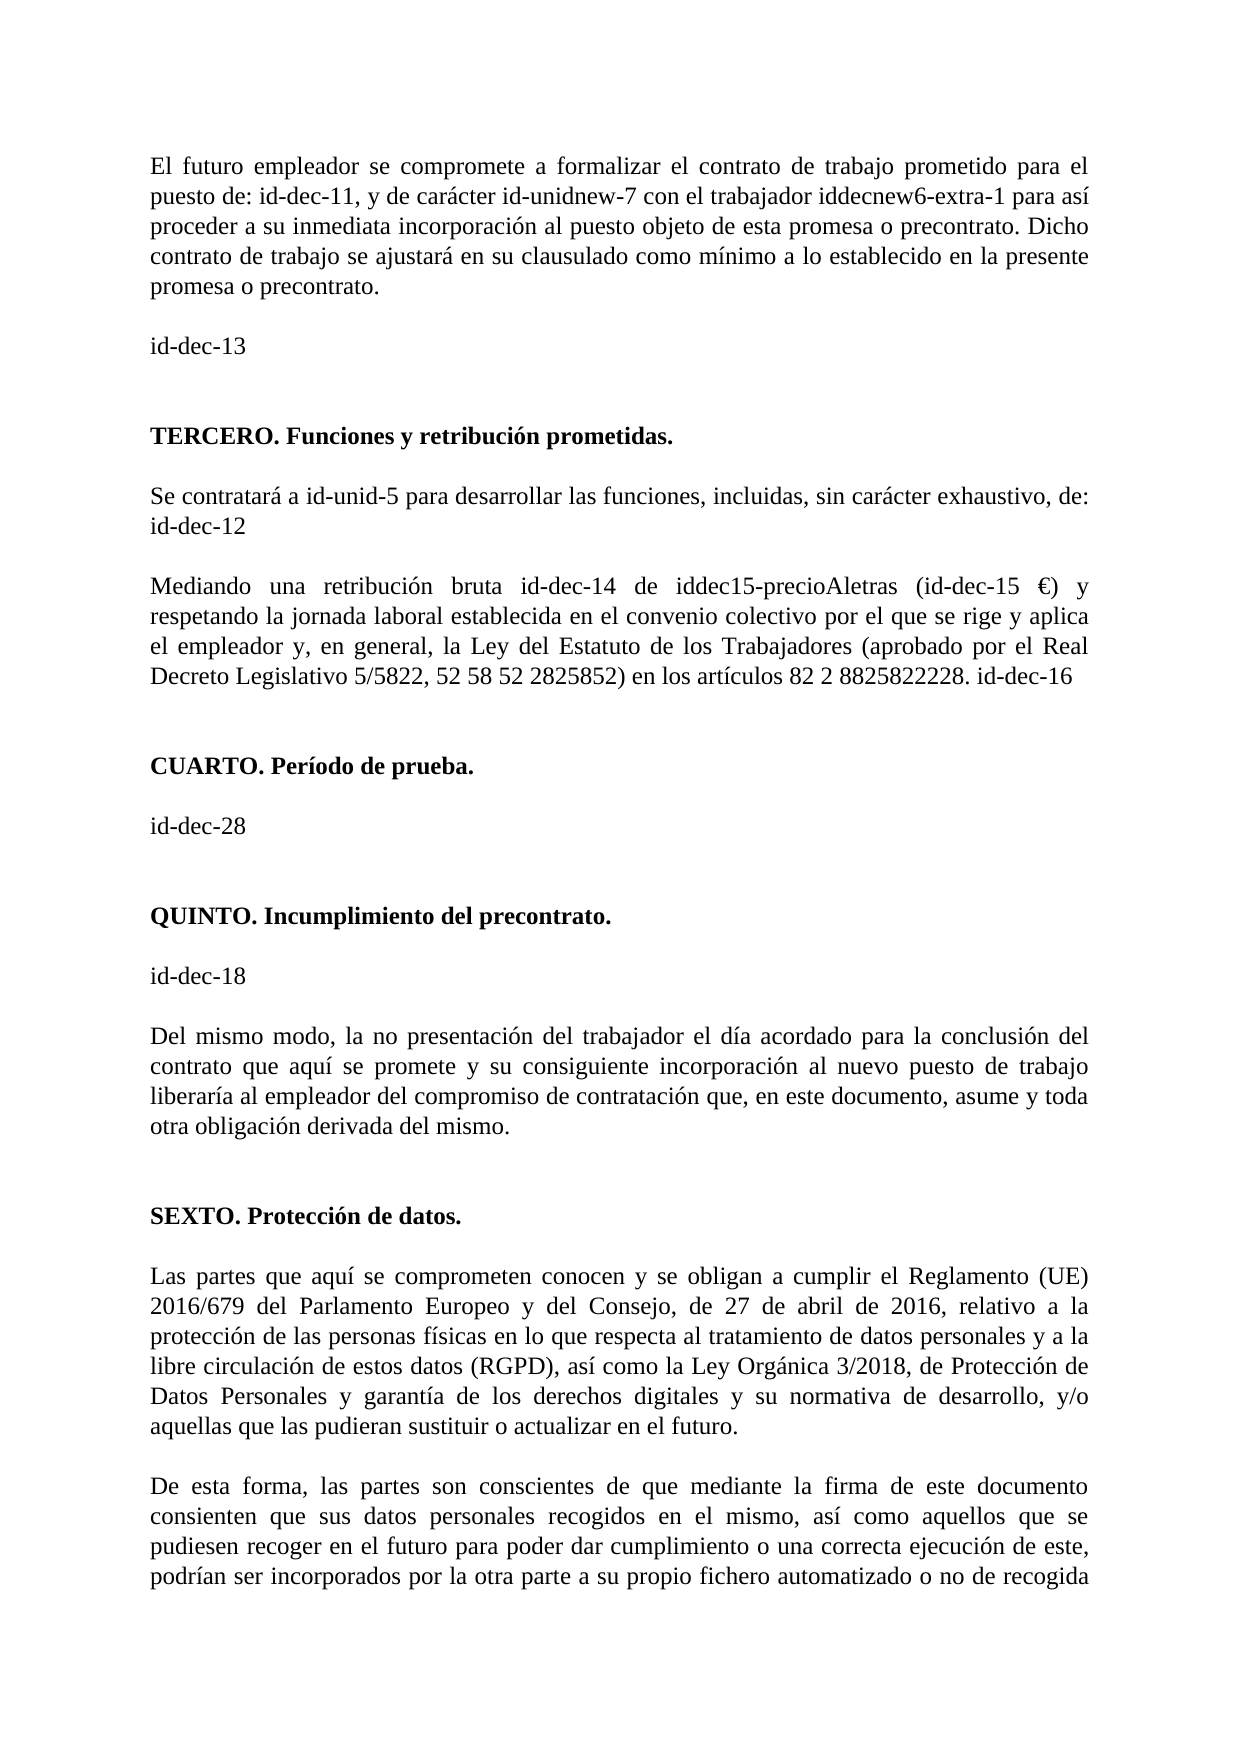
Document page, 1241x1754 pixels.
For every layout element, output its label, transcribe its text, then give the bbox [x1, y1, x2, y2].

text QUINTO. Incumplimiento del precontrato. [150, 900, 1090, 930]
text De esta forma, las partes son conscientes de que mediante la firma de este documento consienten que sus datos personales recogidos en el mismo, así como aquellos que se pudiesen recoger en el futuro para poder dar cumplimiento o una correcta ejecución de este, podrían ser incorporados por la otra parte a su propio fichero automatizado o no de recogida [150, 1470, 1090, 1590]
text id-dec-13 [150, 330, 1090, 360]
text Las partes que aquí se comprometen conocen y se obligan a cumplir el Reglamento (UE) 2016/679 del Parlamento Europeo y del Consejo, de 27 de abril de 2016, relativo a la protección de las personas físicas en lo que respecta al tratamiento de datos personales y a la libre circulación de estos datos (RGPD), así como la Ley Orgánica 3/2018, de Protección de Datos Personales y garantía de los derechos digitales y su normativa de desarrollo, y/o aquellas que las pudieran sustituir o actualizar en el futuro. [150, 1260, 1090, 1440]
text El futuro empleador se compromete a formalizar el contrato de trabajo prometido para el puesto de: id-dec-11, y de carácter id-unidnew-7 con el trabajador iddecnew6-extra-1 para así proceder a su inmediata incorporación al puesto objeto de esta promesa o precontrato. Dicho contrato de trabajo se ajustará en su clausulado como mínimo a lo establecido en la presente promesa o precontrato. [150, 150, 1090, 300]
text Se contratará a id-unid-5 para desarrollar las funciones, incluidas, sin carácter exhaustivo, de: id-dec-12 [150, 480, 1090, 540]
text CUARTO. Período de prueba. [150, 750, 1090, 780]
text id-dec-18 [150, 960, 1090, 990]
text SEXTO. Protección de datos. [150, 1200, 1090, 1230]
text id-dec-28 [150, 810, 1090, 840]
text TERCERO. Funciones y retribución prometidas. [150, 420, 1090, 450]
text Mediando una retribución bruta id-dec-14 de iddec15-precioAletras (id-dec-15 €) y respetando la jornada laboral establecida en el convenio colectivo por el que se rige y aplica el empleador y, en general, la Ley del Estatuto de los Trabajadores (aprobado por el Real Decreto Legislativo 5/5822, 52 58 52 2825852) en los artículos 82 2 8825822228. id-dec-16 [150, 570, 1090, 690]
text Del mismo modo, la no presentación del trabajador el día acordado para la conclusión del contrato que aquí se promete y su consiguiente incorporación al nuevo puesto de trabajo liberaría al empleador del compromiso de contratación que, en este documento, asume y toda otra obligación derivada del mismo. [150, 1020, 1090, 1140]
